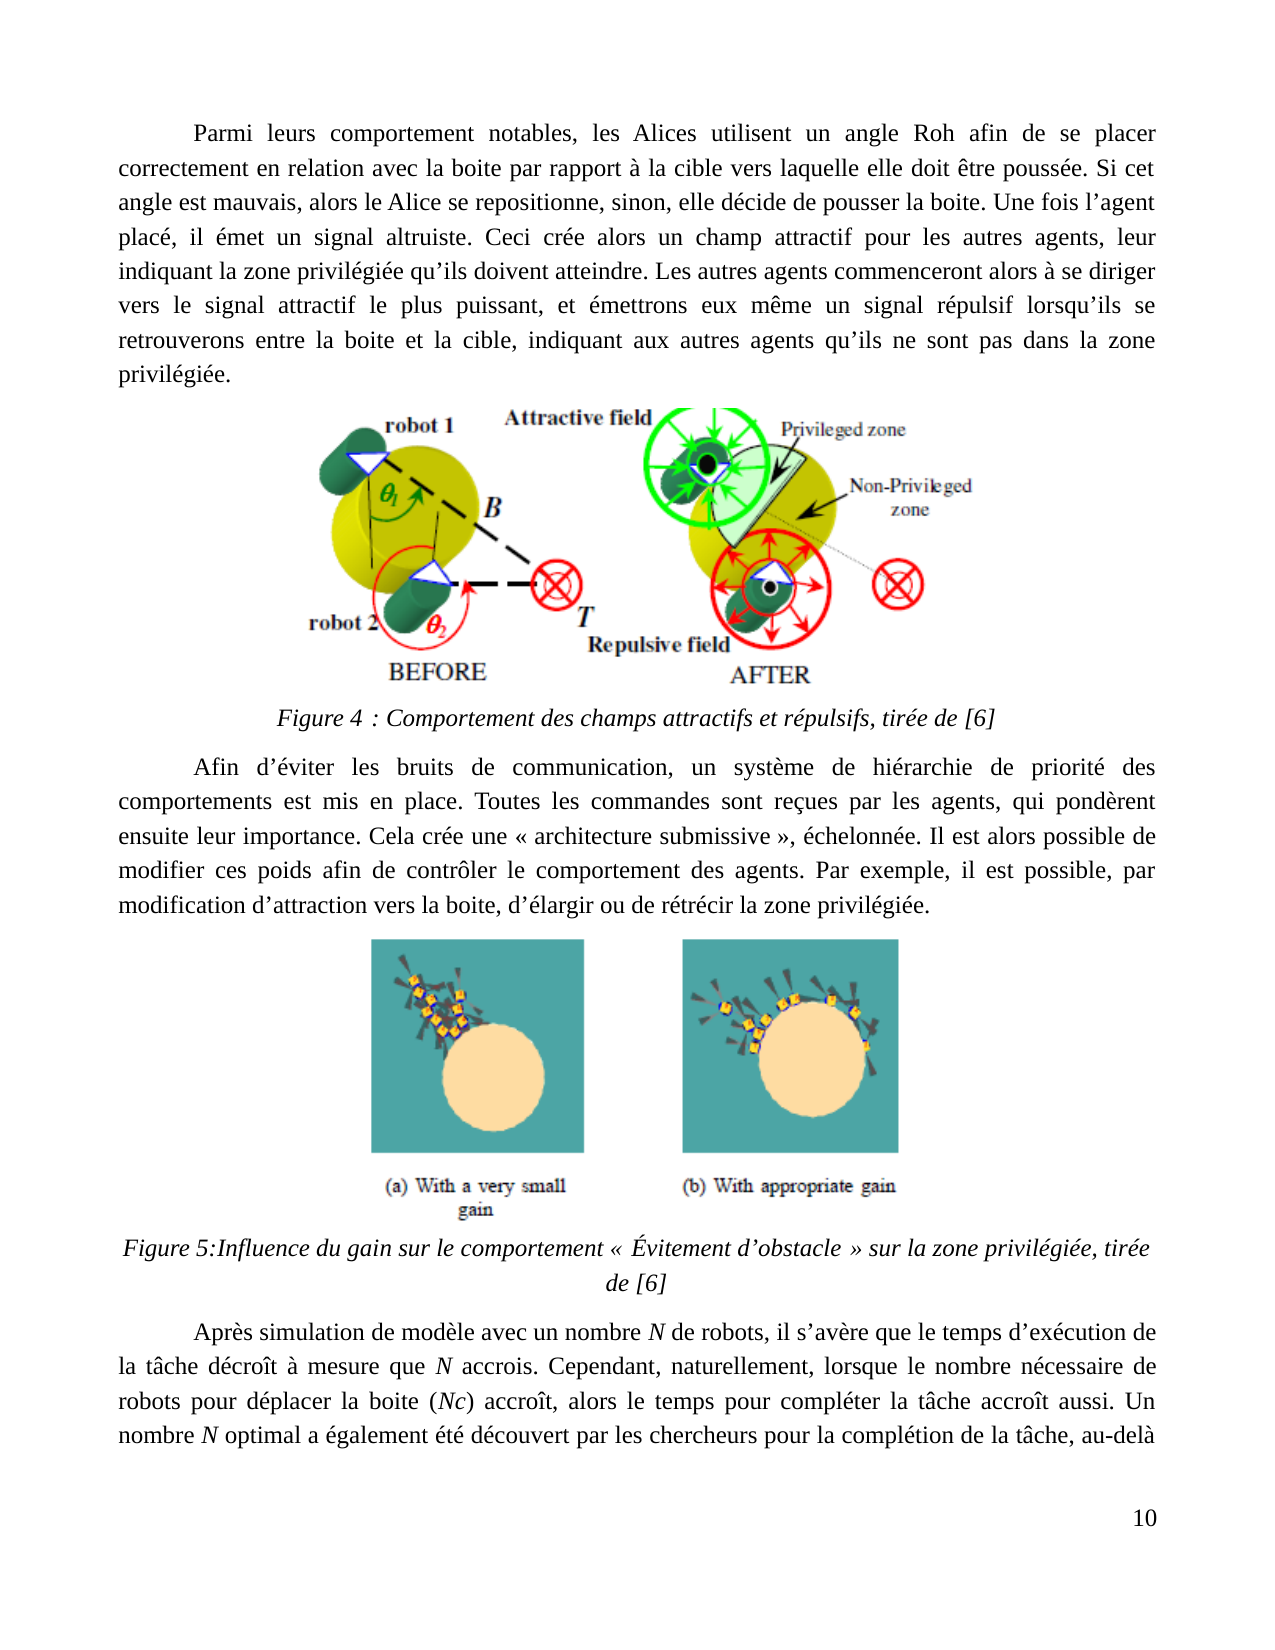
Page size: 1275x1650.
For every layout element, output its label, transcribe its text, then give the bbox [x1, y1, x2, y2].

text Figure 5:Influence du gain sur le comportement « Évitement d’obstacle » sur la zone privilégiée, tirée de [6] [118, 1233, 1157, 1297]
text Figure 4 : Comportement des champs attractifs et répulsifs, tirée de [6] [118, 703, 1157, 732]
picture [290, 408, 985, 693]
text Après simulation de modèle avec un nombre N de robots, il s’avère que le temps d’exécution de la tâche décroît à mesure que N accrois. Cependant, naturellement, lorsque le nombre nécessaire de robots pour déplacer la boite (Nc) accroît, alors le temps pour compléter la tâche accroît aussi. Un nombre N optimal a également été découvert par les chercheurs pour la complétion de la tâche, au-delà [118, 1317, 1157, 1449]
text Afin d’éviter les bruits de communication, un système de hiérarchie de priorité des comportements est mis en place. Toutes les commandes sont reçues par les agents, qui pondèrent ensuite leur importance. Cela crée une « architecture submissive », échelonnée. Il est alors possible de modifier ces poids afin de contrôler le comportement des agents. Par exemple, il est possible, par modification d’attraction vers la boite, d’élargir ou de rétrécir la zone privilégiée. [118, 752, 1157, 919]
picture [370, 938, 905, 1227]
text Parmi leurs comportement notables, les Alices utilisent un angle Roh afin de se placer correctement en relation avec la boite par rapport à la cible vers laquelle elle doit être poussée. Si cet angle est mauvais, alors le Alice se repositionne, sinon, elle décide de pousser la boite. Une fois l’agent placé, il émet un signal altruiste. Ceci crée alors un champ attractif pour les autres agents, leur indiquant la zone privilégiée qu’ils doivent atteindre. Les autres agents commenceront alors à se diriger vers le signal attractif le plus puissant, et émettrons eux même un signal répulsif lorsqu’ils se retrouverons entre la boite et la cible, indiquant aux autres agents qu’ils ne sont pas dans la zone privilégiée. [118, 118, 1157, 388]
